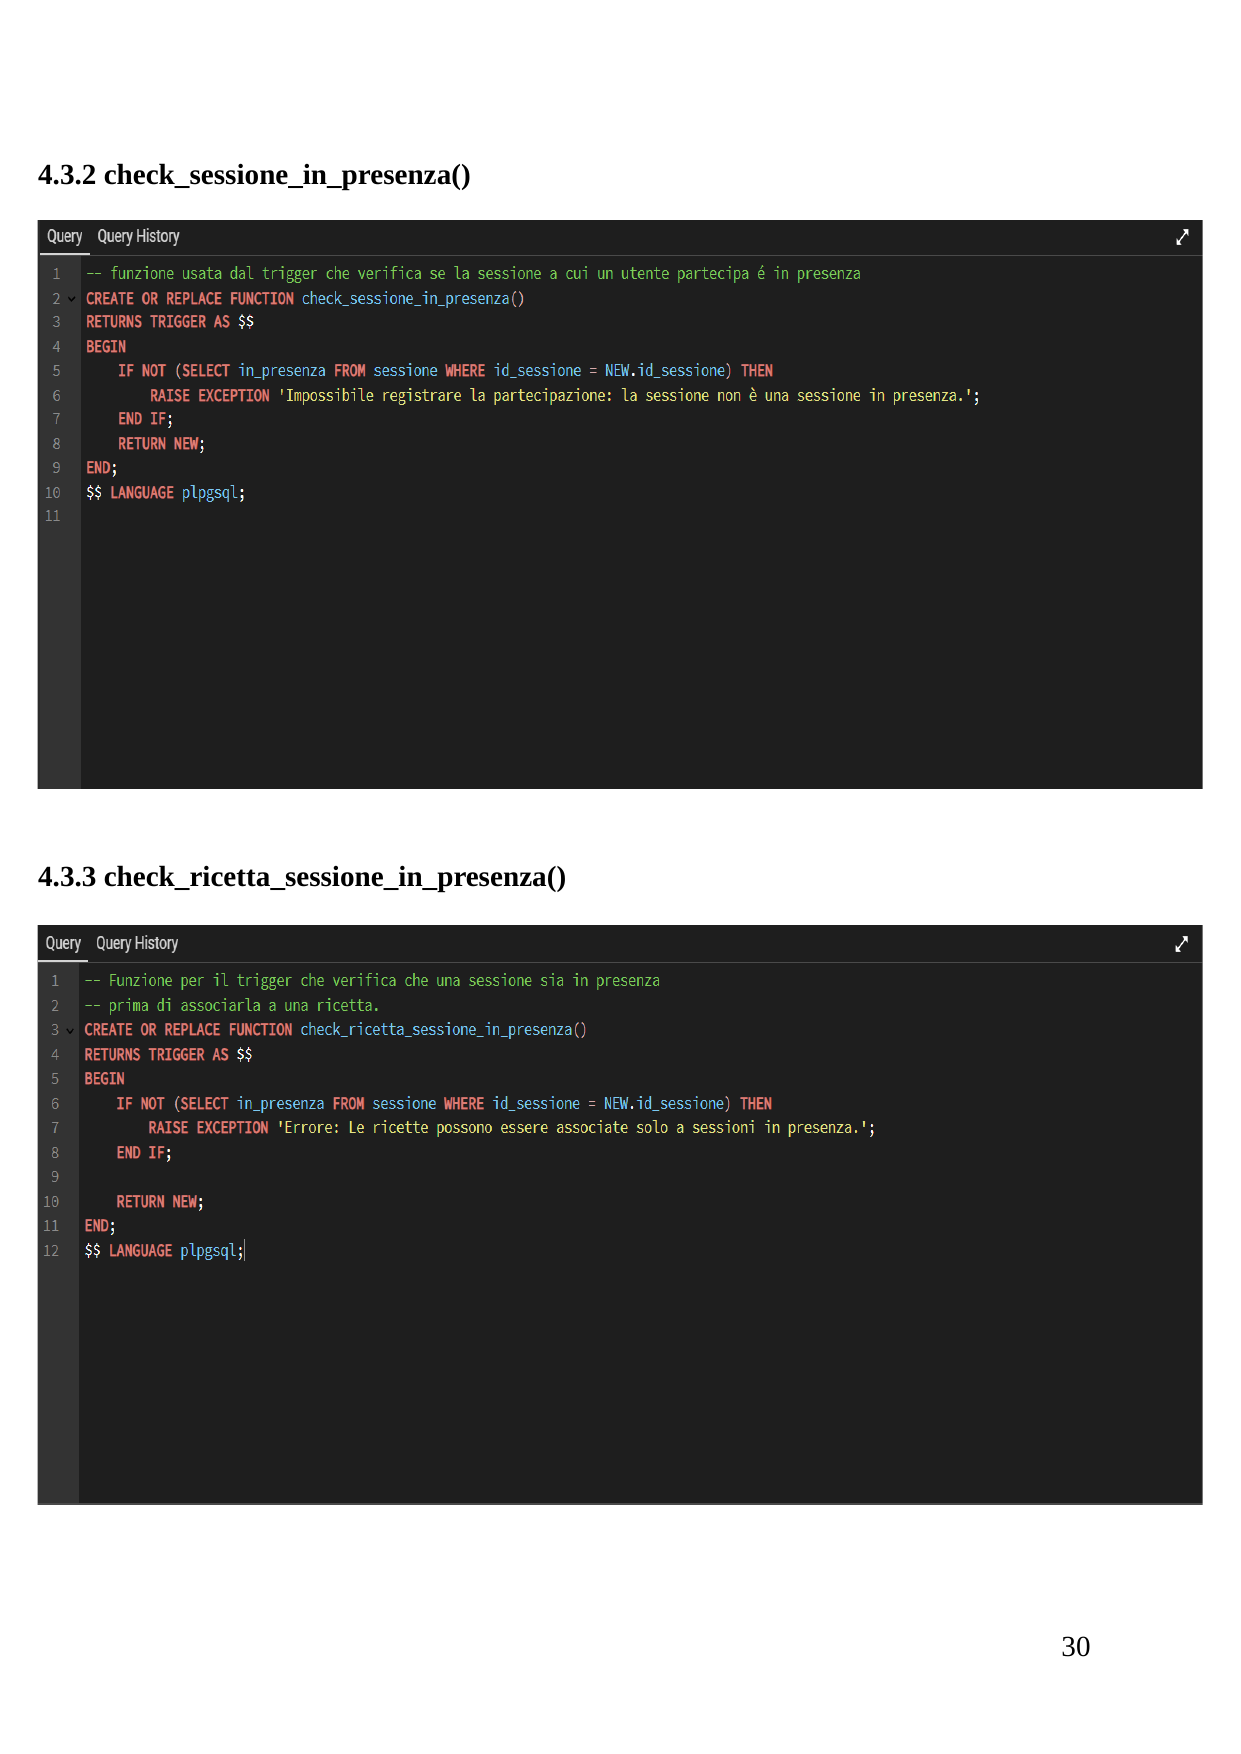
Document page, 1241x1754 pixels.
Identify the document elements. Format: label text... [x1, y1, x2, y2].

picture [37, 925, 1203, 1505]
text 4.3.3 check_ricetta_sessione_in_presenza() [38, 852, 1090, 925]
text 4.3.2 check_sessione_in_presenza() [38, 150, 1090, 191]
picture [37, 220, 1203, 789]
text [38, 1505, 1090, 1538]
